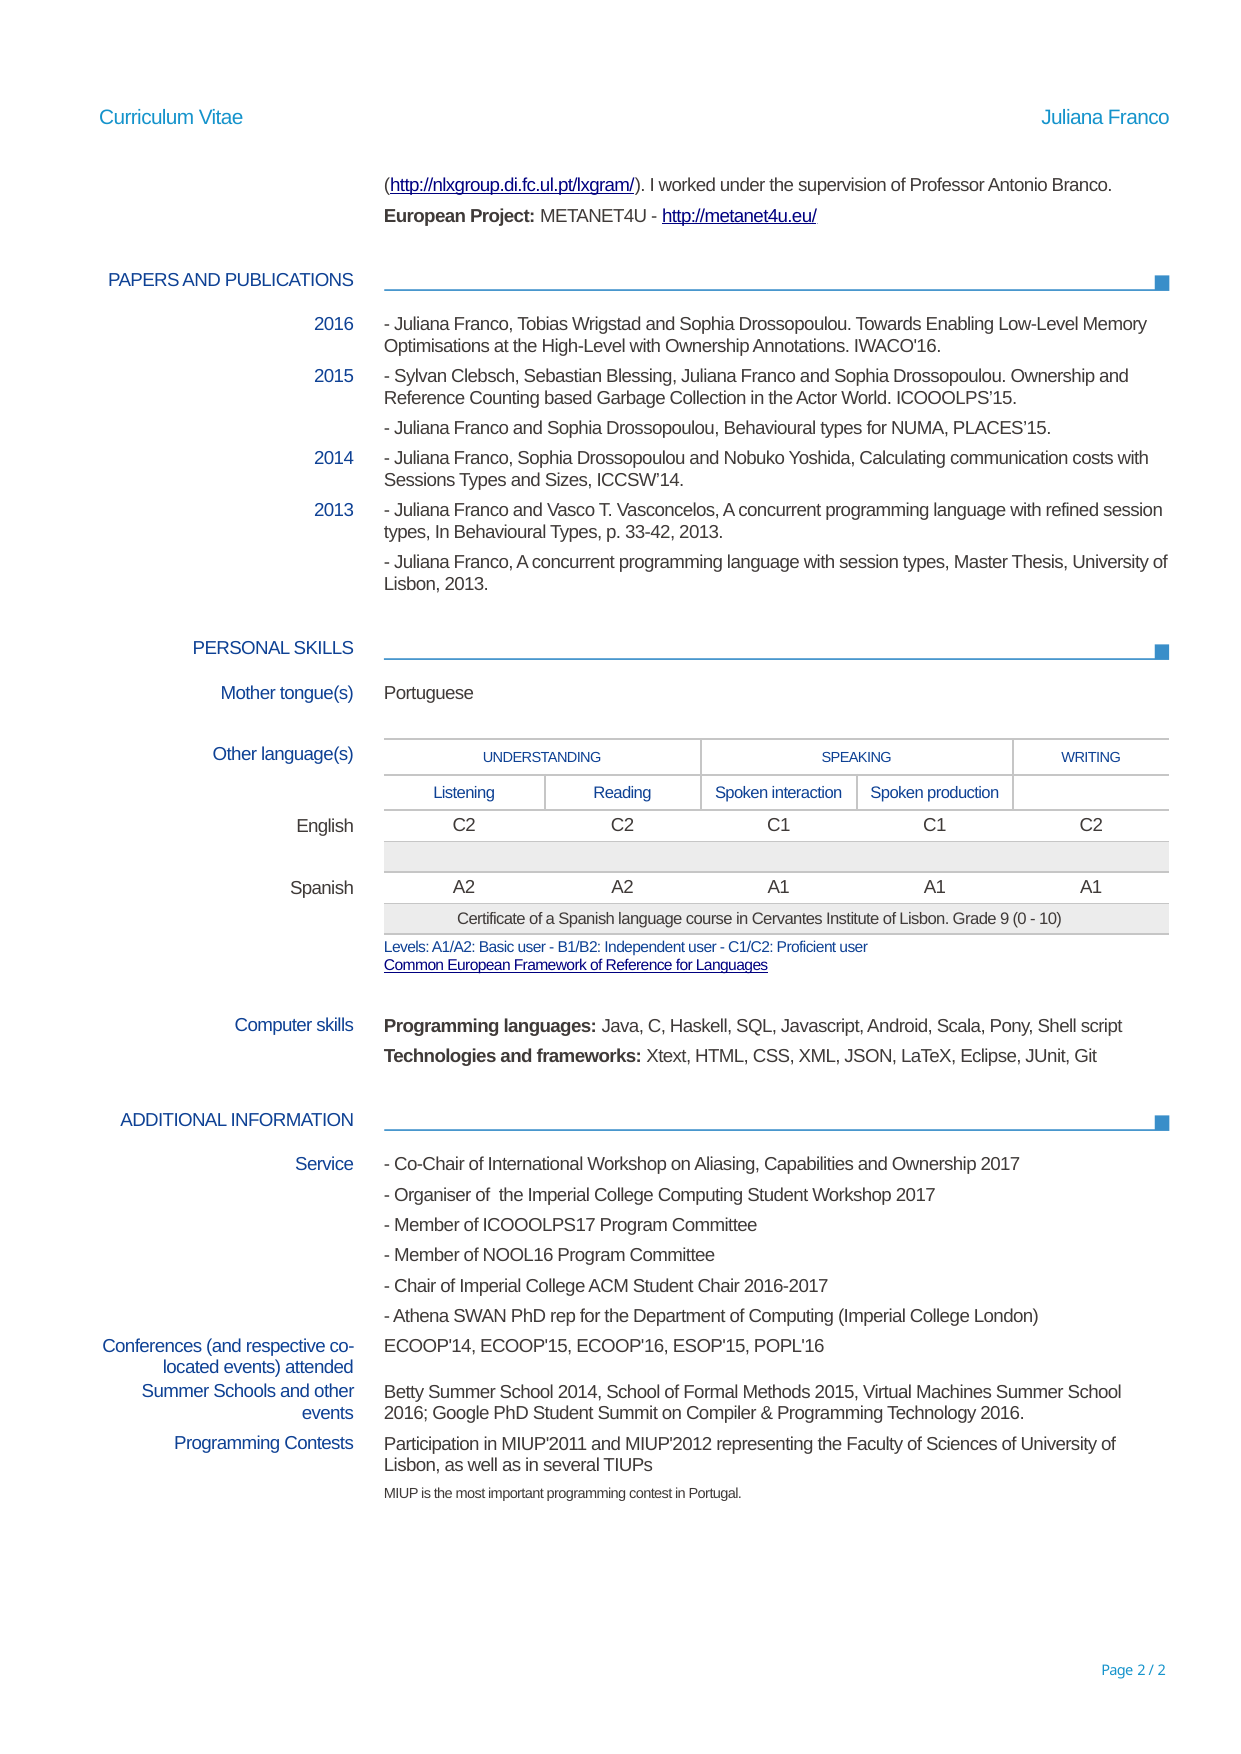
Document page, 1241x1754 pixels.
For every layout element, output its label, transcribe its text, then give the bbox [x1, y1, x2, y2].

table_cell SPEAKING [702, 740, 1012, 773]
table_cell WRITING [1014, 740, 1169, 773]
table_cell Spoken production [858, 776, 1012, 809]
table_header [89, 171, 384, 232]
table_cell [384, 710, 1169, 738]
table_header Service [89, 1150, 384, 1332]
table_cell 2015 [89, 362, 384, 444]
table_cell [89, 933, 384, 974]
table_cell Spanish [89, 871, 384, 903]
table_header [384, 1109, 1169, 1115]
table_header ADDITIONAL INFORMATION [89, 1109, 384, 1131]
table_cell [1014, 776, 1169, 809]
table_header Mother tongue(s) [89, 679, 384, 709]
table_cell Certificate of a Spanish language course in Cervantes Institute of Lisbon. Grade 9 (0 - 10) [384, 904, 1169, 933]
table_cell A2 [545, 873, 701, 903]
table_cell English [89, 809, 384, 841]
table_cell ECOOP'14, ECOOP'15, ECOOP'16, ESOP'15, POPL'16 [384, 1332, 1169, 1378]
table_header Computer skills [89, 1011, 384, 1072]
table_cell Reading [546, 776, 700, 809]
table_cell C1 [701, 811, 857, 841]
table_cell Participation in MIUP'2011 and MIUP'2012 representing the Faculty of Sciences of University of Lisbon, as well as in several TIUPs MIUP is the most important programming contest in Portugal. [384, 1430, 1169, 1511]
table_header PAPERS AND PUBLICATIONS [89, 269, 384, 290]
table_header [384, 637, 1169, 644]
table_cell C1 [857, 811, 1013, 841]
picture [383, 644, 1170, 660]
table_header Programming languages: Java, C, Haskell, SQL, Javascript, Android, Scala, Pony, Shell script Technologies and frameworks: Xtext, HTML, CSS, XML, JSON, LaTeX, Eclipse, JUnit, Git [384, 1011, 1169, 1072]
table_cell [89, 841, 384, 871]
table_cell C2 [545, 811, 701, 841]
table_cell A2 [384, 873, 544, 903]
table_header 2016 [89, 310, 384, 362]
table_header - Co-Chair of International Workshop on Aliasing, Capabilities and Ownership 2017 - Organiser of the Imperial College Computing Student Workshop 2017 - Member of ICOOOLPS17 Program Committee - Member of NOOL16 Program Committee - Chair of Imperial College ACM Student Chair 2016-2017 - Athena SWAN PhD rep for the Department of Computing (Imperial College London) [384, 1150, 1169, 1332]
table_cell Conferences (and respective co-located events) attended [89, 1332, 384, 1378]
table_cell Programming Contests [89, 1430, 384, 1511]
table_cell UNDERSTANDING [384, 740, 700, 773]
table_cell A1 [701, 873, 857, 903]
table_header PERSONAL SKILLS [89, 637, 384, 659]
table_header - Juliana Franco, Tobias Wrigstad and Sophia Drossopoulou. Towards Enabling Low-Level Memory Optimisations at the High-Level with Ownership Annotations. IWACO'16. [384, 310, 1169, 362]
table_cell 2014 [89, 444, 384, 496]
table_cell Levels: A1/A2: Basic user - B1/B2: Independent user - C1/C2: Proficient user Common European Framework of Reference for Languages [384, 935, 1169, 974]
table_cell [384, 842, 1169, 871]
table_cell C2 [384, 811, 544, 841]
table_cell A1 [857, 873, 1013, 903]
picture [384, 1115, 1170, 1131]
picture [384, 275, 1170, 291]
table_header Portuguese [384, 679, 1169, 709]
table_cell A1 [1013, 873, 1169, 903]
table_cell Other language(s) [89, 738, 384, 809]
table_cell C2 [1013, 811, 1169, 841]
table_cell Spoken interaction [702, 776, 856, 809]
table_cell Listening [384, 776, 544, 809]
table_cell - Juliana Franco and Vasco T. Vasconcelos, A concurrent programming language with refined session types, In Behavioural Types, p. 33-42, 2013. - Juliana Franco, A concurrent programming language with session types, Master Thesis, University of Lisbon, 2013. [384, 496, 1169, 600]
table_cell Betty Summer School 2014, School of Formal Methods 2015, Virtual Machines Summer School 2016; Google PhD Student Summit on Compiler & Programming Technology 2016. [384, 1378, 1169, 1429]
table_cell - Sylvan Clebsch, Sebastian Blessing, Juliana Franco and Sophia Drossopoulou. Ownership and Reference Counting based Garbage Collection in the Actor World. ICOOOLPS’15. - Juliana Franco and Sophia Drossopoulou, Behavioural types for NUMA, PLACES’15. [384, 362, 1169, 444]
table_cell 2013 [89, 496, 384, 600]
table_cell [89, 903, 384, 933]
table_cell (http://nlxgroup.di.fc.ul.pt/lxgram/). I worked under the supervision of Professor Antonio Branco. European Project: METANET4U - http://metanet4u.eu/ [384, 171, 1169, 232]
table_header [384, 269, 1169, 275]
table_cell Summer Schools and other events [89, 1378, 384, 1429]
table_cell - Juliana Franco, Sophia Drossopoulou and Nobuko Yoshida, Calculating communication costs with Sessions Types and Sizes, ICCSW’14. [384, 444, 1169, 496]
table_cell [89, 710, 384, 738]
